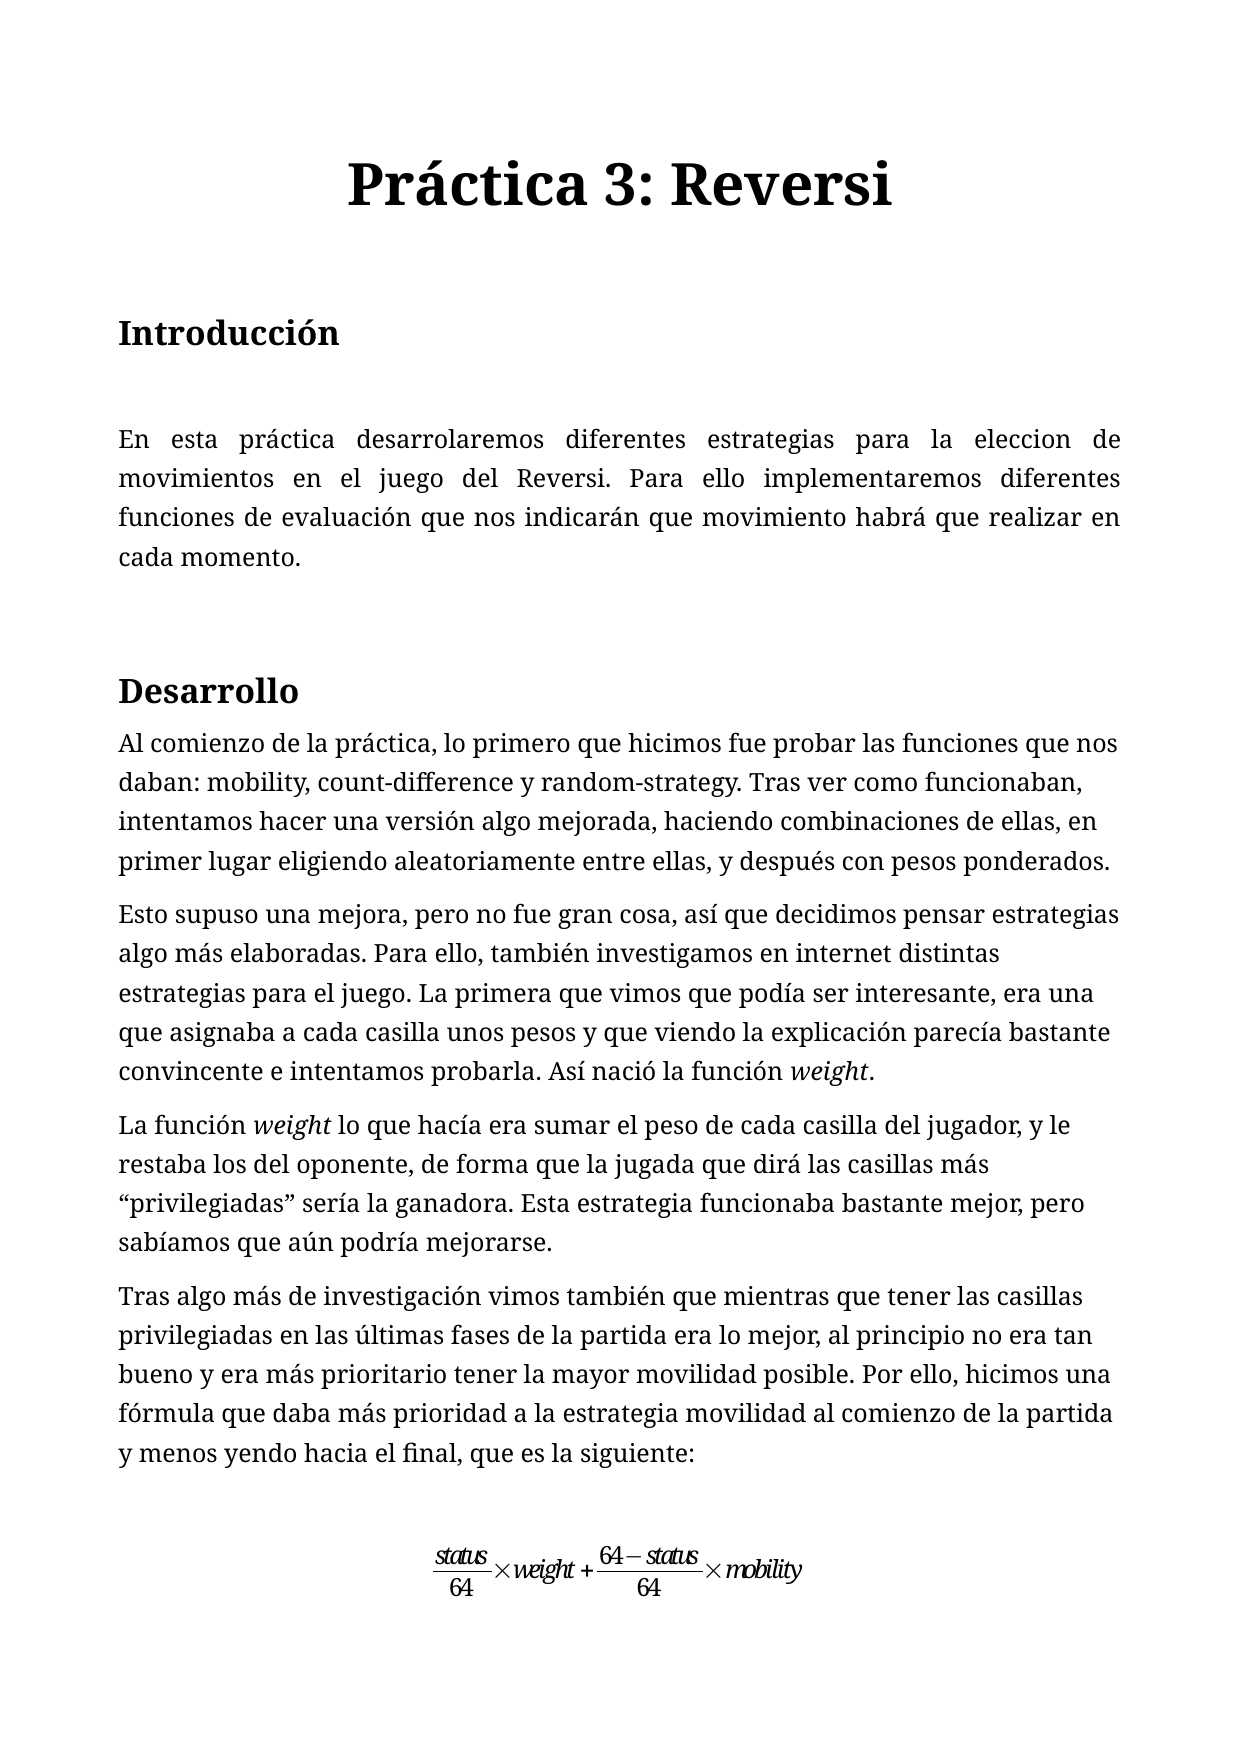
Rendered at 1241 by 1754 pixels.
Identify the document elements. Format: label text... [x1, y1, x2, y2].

text Esto supuso una mejora, pero no fue gran cosa, así que decidimos pensar estrategias algo más elaboradas. Para ello, también investigamos en internet distintas estrategias para el juego. La primera que vimos que podía ser interesante, era una que asignaba a cada casilla unos pesos y que viendo la explicación parecía bastante convincente e intentamos probarla. Así nació la función weight. [118, 897, 1122, 1088]
subtitle Introducción [118, 310, 1122, 355]
text La función weight lo que hacía era sumar el peso de cada casilla del jugador, y le restaba los del oponente, de forma que la jugada que dirá las casillas más “privilegiadas” sería la ganadora. Esta estrategia funcionaba bastante mejor, pero sabíamos que aún podría mejorarse. [118, 1107, 1122, 1259]
text Tras algo más de investigación vimos también que mientras que tener las casillas privilegiadas en las últimas fases de la partida era lo mejor, al principio no era tan bueno y era más prioritario tener la mayor movilidad posible. Por ello, hicimos una fórmula que daba más prioridad a la estrategia movilidad al comienzo de la partida y menos yendo hacia el final, que es la siguiente: [118, 1279, 1122, 1469]
text Al comienzo de la práctica, lo primero que hicimos fue probar las funciones que nos daban: mobility, count-difference y random-strategy. Tras ver como funcionaban, intentamos hacer una versión algo mejorada, haciendo combinaciones de ellas, en primer lugar eligiendo aleatoriamente entre ellas, y después con pesos ponderados. [118, 726, 1122, 877]
text En esta práctica desarrolaremos diferentes estrategias para la eleccion de movimientos en el juego del Reversi. Para ello implementaremos diferentes funciones de evaluación que nos indicarán que movimiento habrá que realizar en cada momento. [118, 422, 1122, 573]
subtitle Desarrollo [118, 667, 1122, 713]
title Práctica 3: Reversi [118, 143, 1122, 223]
